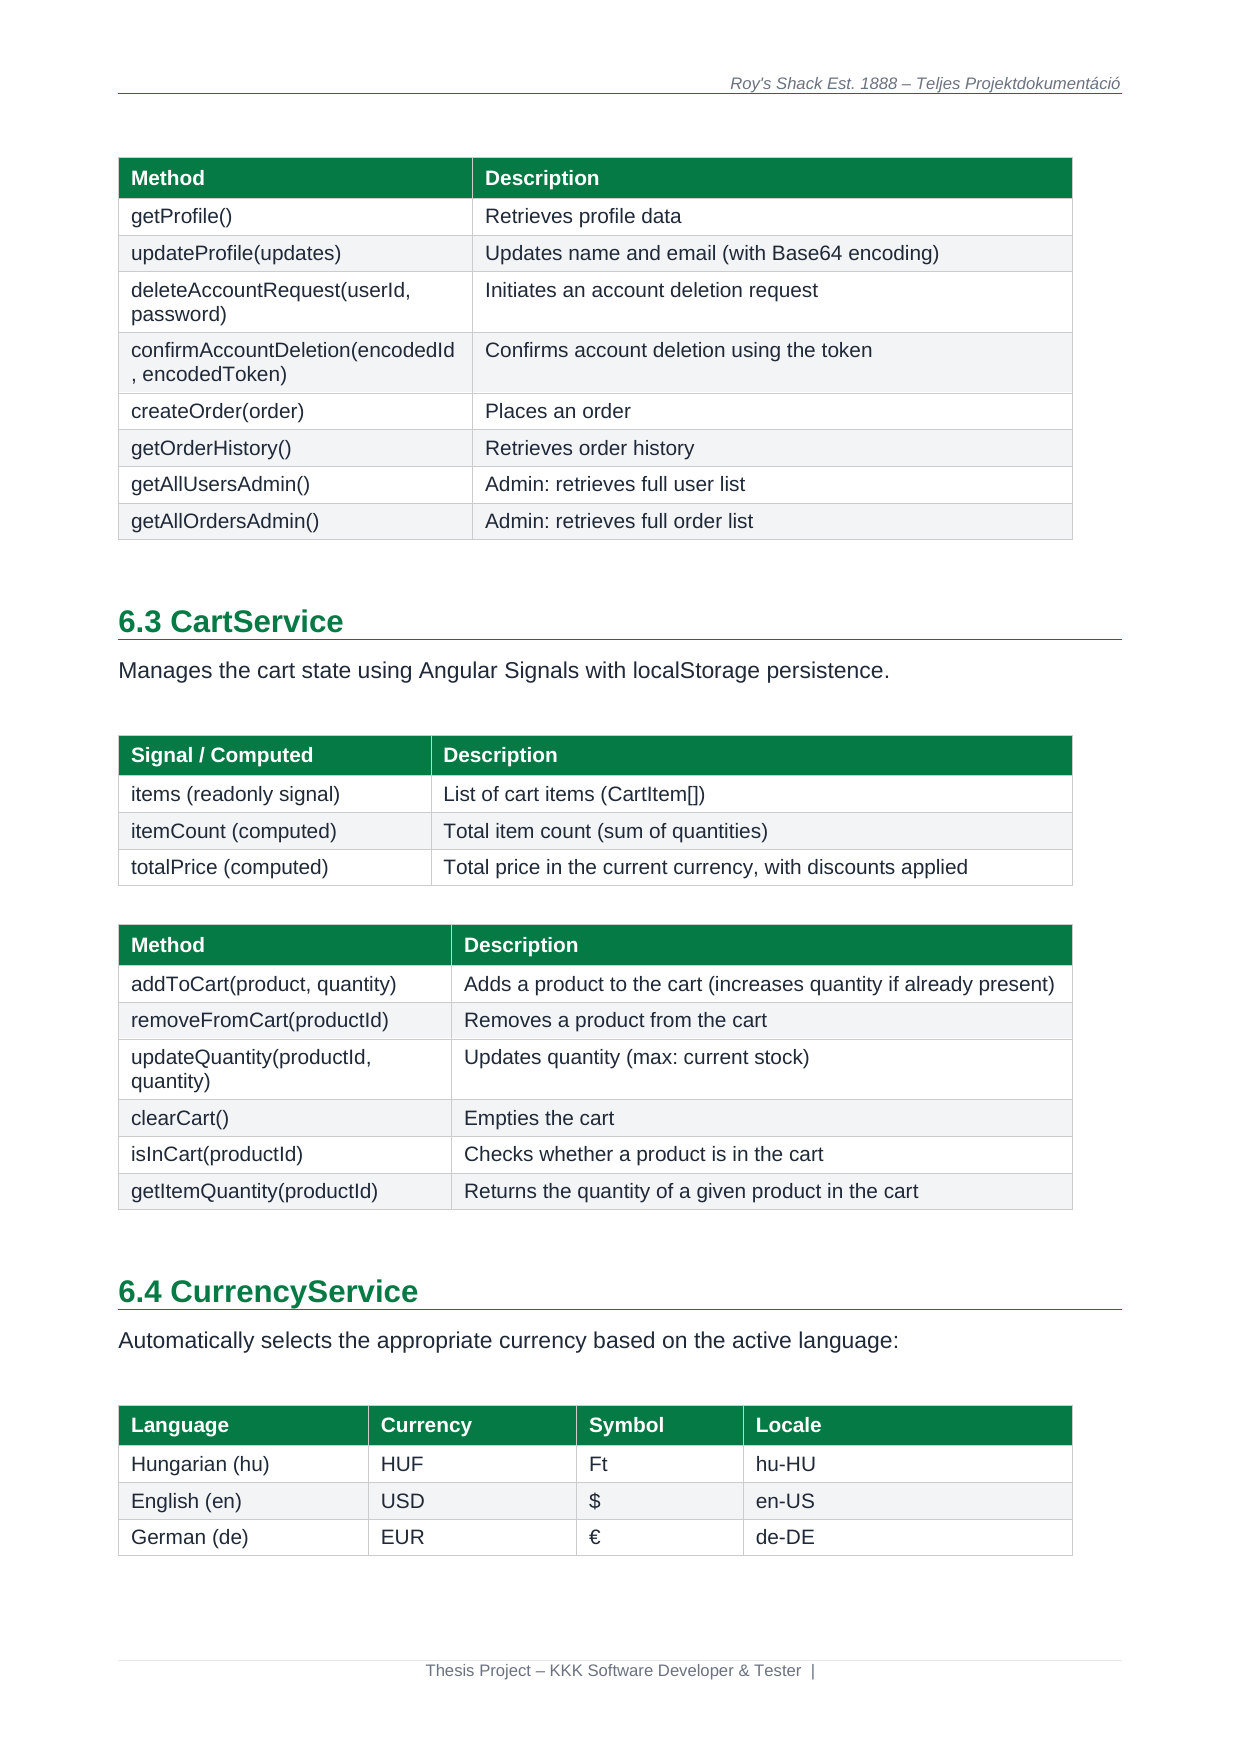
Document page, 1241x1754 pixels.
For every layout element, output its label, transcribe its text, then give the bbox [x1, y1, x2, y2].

table_cell Adds a product to the cart (increases quantity if already present) [452, 966, 1072, 1002]
table_header Signal / Computed [119, 736, 431, 775]
table_cell Initiates an account deletion request [473, 272, 1072, 332]
table_cell Checks whether a product is in the cart [452, 1137, 1072, 1172]
subtitle 6.4 CurrencyService [118, 1273, 1122, 1309]
table_cell Updates quantity (max: current stock) [452, 1040, 1072, 1099]
table_cell totalPrice (computed) [119, 850, 431, 885]
table_cell getProfile() [119, 199, 472, 234]
table_cell Total item count (sum of quantities) [432, 813, 1072, 849]
table_header Symbol [577, 1406, 743, 1445]
table_cell en-US [744, 1483, 1072, 1519]
table_header Description [473, 158, 1072, 198]
table_cell Returns the quantity of a given product in the cart [452, 1174, 1072, 1209]
table_cell HUF [369, 1446, 576, 1482]
table_cell List of cart items (CartItem[]) [432, 776, 1072, 812]
table_cell updateQuantity(productId, quantity) [119, 1040, 451, 1099]
table_cell clearCart() [119, 1100, 451, 1136]
table_cell createOrder(order) [119, 394, 472, 429]
table_cell German (de) [119, 1520, 368, 1555]
table_cell Admin: retrieves full user list [473, 467, 1072, 502]
text Automatically selects the appropriate currency based on the active language: [118, 1327, 1122, 1353]
table_header Description [432, 736, 1072, 775]
table_cell isInCart(productId) [119, 1137, 451, 1172]
table_cell items (readonly signal) [119, 776, 431, 812]
table_cell Places an order [473, 394, 1072, 429]
table_cell Admin: retrieves full order list [473, 504, 1072, 539]
table_cell hu-HU [744, 1446, 1072, 1482]
table_cell deleteAccountRequest(userId, password) [119, 272, 472, 332]
table_header Locale [744, 1406, 1072, 1445]
table_cell addToCart(product, quantity) [119, 966, 451, 1002]
table_cell € [577, 1520, 743, 1555]
table_cell EUR [369, 1520, 576, 1555]
table_header Method [119, 925, 451, 965]
table_cell itemCount (computed) [119, 813, 431, 849]
table_cell English (en) [119, 1483, 368, 1519]
table_cell getAllUsersAdmin() [119, 467, 472, 502]
subtitle 6.3 CartService [118, 603, 1122, 639]
table_header Currency [369, 1406, 576, 1445]
table_cell removeFromCart(productId) [119, 1003, 451, 1038]
table_header Language [119, 1406, 368, 1445]
table_cell getItemQuantity(productId) [119, 1174, 451, 1209]
table_cell Updates name and email (with Base64 encoding) [473, 236, 1072, 271]
table_cell Removes a product from the cart [452, 1003, 1072, 1038]
table_header Method [119, 158, 472, 198]
table_cell Hungarian (hu) [119, 1446, 368, 1482]
table_cell Confirms account deletion using the token [473, 333, 1072, 392]
table_cell confirmAccountDeletion(encodedId, encodedToken) [119, 333, 472, 392]
table_cell Ft [577, 1446, 743, 1482]
table_cell getAllOrdersAdmin() [119, 504, 472, 539]
table_cell getOrderHistory() [119, 430, 472, 466]
table_cell USD [369, 1483, 576, 1519]
table_header Description [452, 925, 1072, 965]
table_cell de-DE [744, 1520, 1072, 1555]
table_cell updateProfile(updates) [119, 236, 472, 271]
table_cell Total price in the current currency, with discounts applied [432, 850, 1072, 885]
table_cell Retrieves profile data [473, 199, 1072, 234]
text Manages the cart state using Angular Signals with localStorage persistence. [118, 657, 1122, 683]
table_cell Retrieves order history [473, 430, 1072, 466]
table_cell Empties the cart [452, 1100, 1072, 1136]
table_cell $ [577, 1483, 743, 1519]
